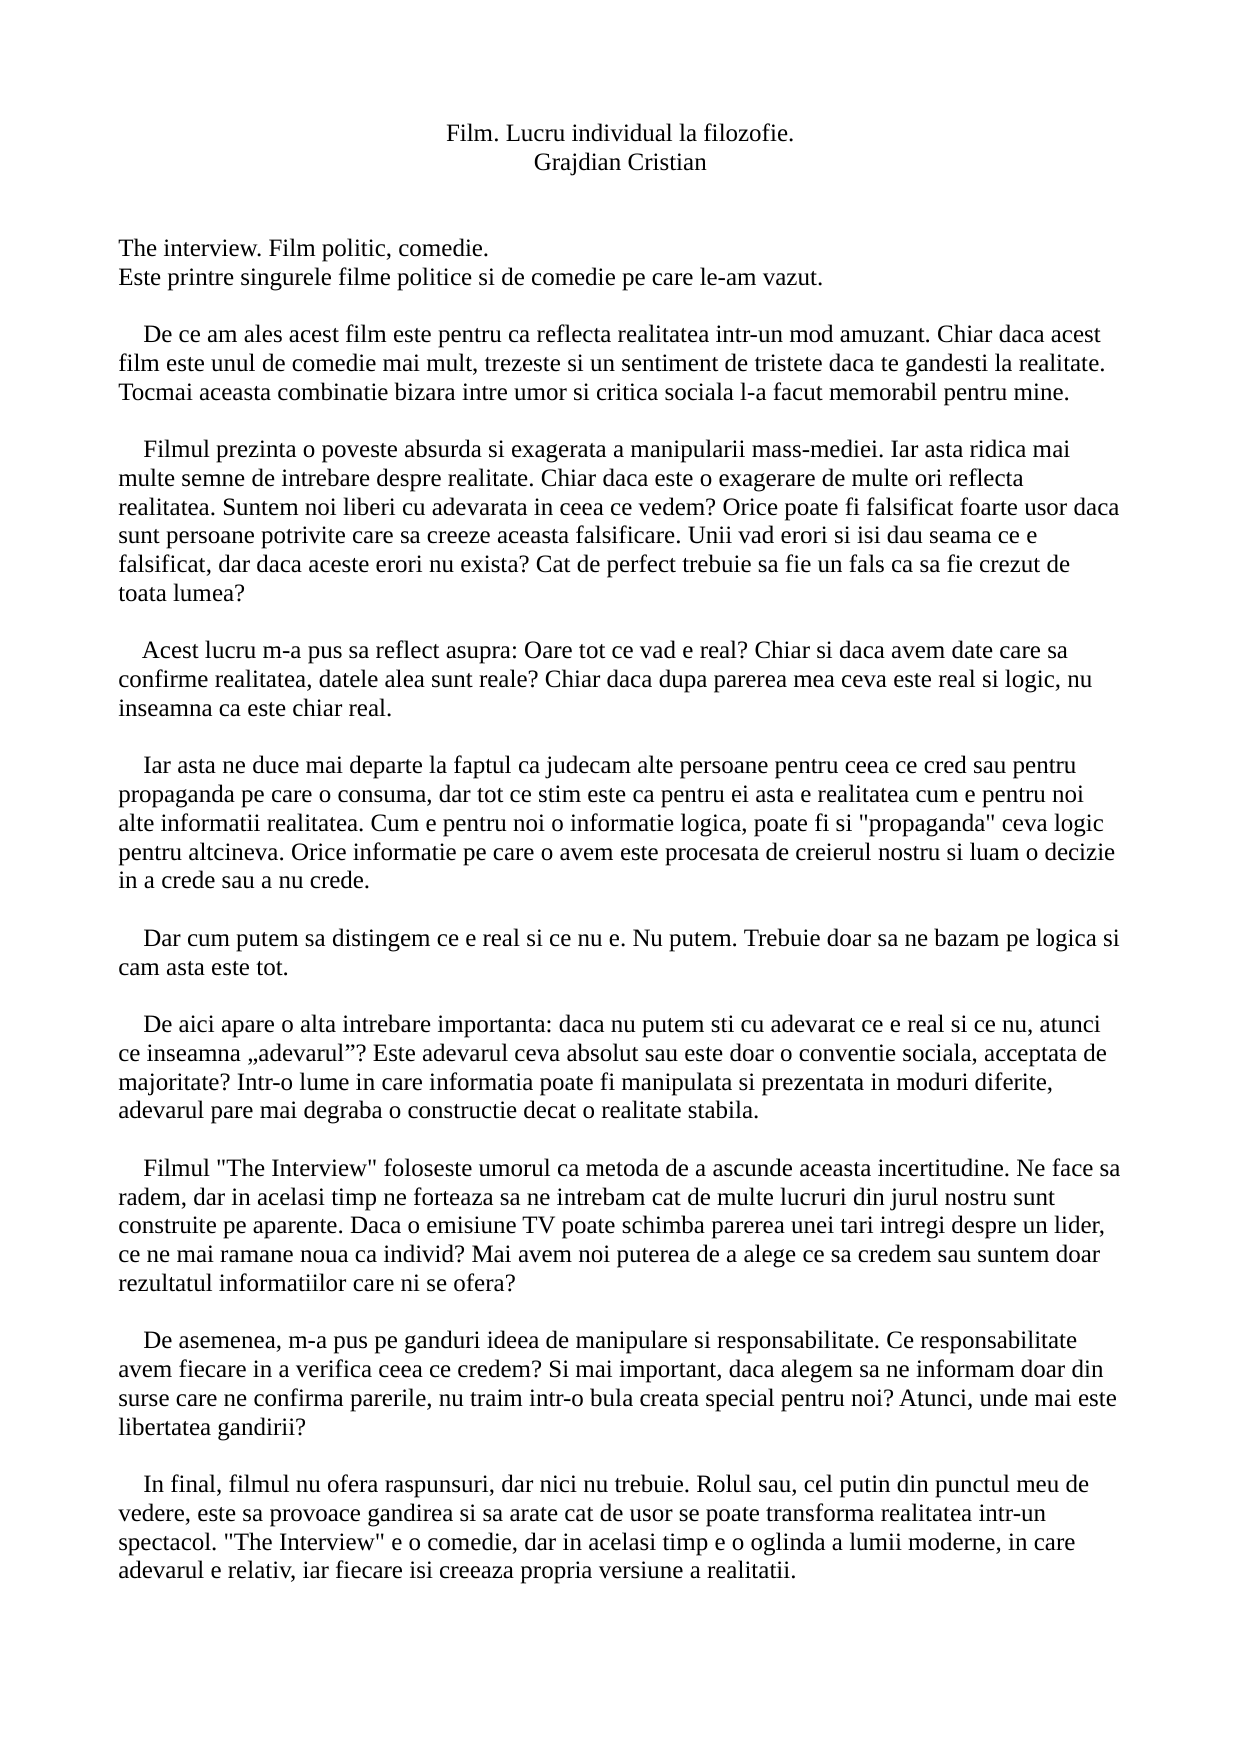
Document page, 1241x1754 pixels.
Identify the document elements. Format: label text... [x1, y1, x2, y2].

text De asemenea, m-a pus pe ganduri ideea de manipulare si responsabilitate. Ce responsabilitate avem fiecare in a verifica ceea ce credem? Si mai important, daca alegem sa ne informam doar din surse care ne confirma parerile, nu traim intr-o bula creata special pentru noi? Atunci, unde mai este libertatea gandirii? [118, 1326, 1122, 1441]
text In final, filmul nu ofera raspunsuri, dar nici nu trebuie. Rolul sau, cel putin din punctul meu de vedere, este sa provoace gandirea si sa arate cat de usor se poate transforma realitatea intr-un spectacol. "The Interview" e o comedie, dar in acelasi timp e o oglinda a lumii moderne, in care adevarul e relativ, iar fiecare isi creeaza propria versiune a realitatii. [118, 1469, 1122, 1584]
text Film. Lucru individual la filozofie. [118, 118, 1122, 147]
text Este printre singurele filme politice si de comedie pe care le-am vazut. [118, 262, 1122, 291]
text Filmul "The Interview" foloseste umorul ca metoda de a ascunde aceasta incertitudine. Ne face sa radem, dar in acelasi timp ne forteaza sa ne intrebam cat de multe lucruri din jurul nostru sunt construite pe aparente. Daca o emisiune TV poate schimba parerea unei tari intregi despre un lider, ce ne mai ramane noua ca individ? Mai avem noi puterea de a alege ce sa credem sau suntem doar rezultatul informatiilor care ni se ofera? [118, 1153, 1122, 1297]
text Grajdian Cristian [118, 147, 1122, 176]
text Dar cum putem sa distingem ce e real si ce nu e. Nu putem. Trebuie doar sa ne bazam pe logica si cam asta este tot. [118, 923, 1122, 981]
text De ce am ales acest film este pentru ca reflecta realitatea intr-un mod amuzant. Chiar daca acest film este unul de comedie mai mult, trezeste si un sentiment de tristete daca te gandesti la realitate. Tocmai aceasta combinatie bizara intre umor si critica sociala l-a facut memorabil pentru mine. [118, 319, 1122, 406]
text Filmul prezinta o poveste absurda si exagerata a manipularii mass-mediei. Iar asta ridica mai multe semne de intrebare despre realitate. Chiar daca este o exagerare de multe ori reflecta realitatea. Suntem noi liberi cu adevarata in ceea ce vedem? Orice poate fi falsificat foarte usor daca sunt persoane potrivite care sa creeze aceasta falsificare. Unii vad erori si isi dau seama ce e falsificat, dar daca aceste erori nu exista? Cat de perfect trebuie sa fie un fals ca sa fie crezut de toata lumea? [118, 434, 1122, 607]
text The interview. Film politic, comedie. [118, 233, 1122, 262]
text De aici apare o alta intrebare importanta: daca nu putem sti cu adevarat ce e real si ce nu, atunci ce inseamna „adevarul”? Este adevarul ceva absolut sau este doar o conventie sociala, acceptata de majoritate? Intr-o lume in care informatia poate fi manipulata si prezentata in moduri diferite, adevarul pare mai degraba o constructie decat o realitate stabila. [118, 1009, 1122, 1124]
text Iar asta ne duce mai departe la faptul ca judecam alte persoane pentru ceea ce cred sau pentru propaganda pe care o consuma, dar tot ce stim este ca pentru ei asta e realitatea cum e pentru noi alte informatii realitatea. Cum e pentru noi o informatie logica, poate fi si "propaganda" ceva logic pentru altcineva. Orice informatie pe care o avem este procesata de creierul nostru si luam o decizie in a crede sau a nu crede. [118, 751, 1122, 894]
text Acest lucru m-a pus sa reflect asupra: Oare tot ce vad e real? Chiar si daca avem date care sa confirme realitatea, datele alea sunt reale? Chiar daca dupa parerea mea ceva este real si logic, nu inseamna ca este chiar real. [118, 636, 1122, 722]
